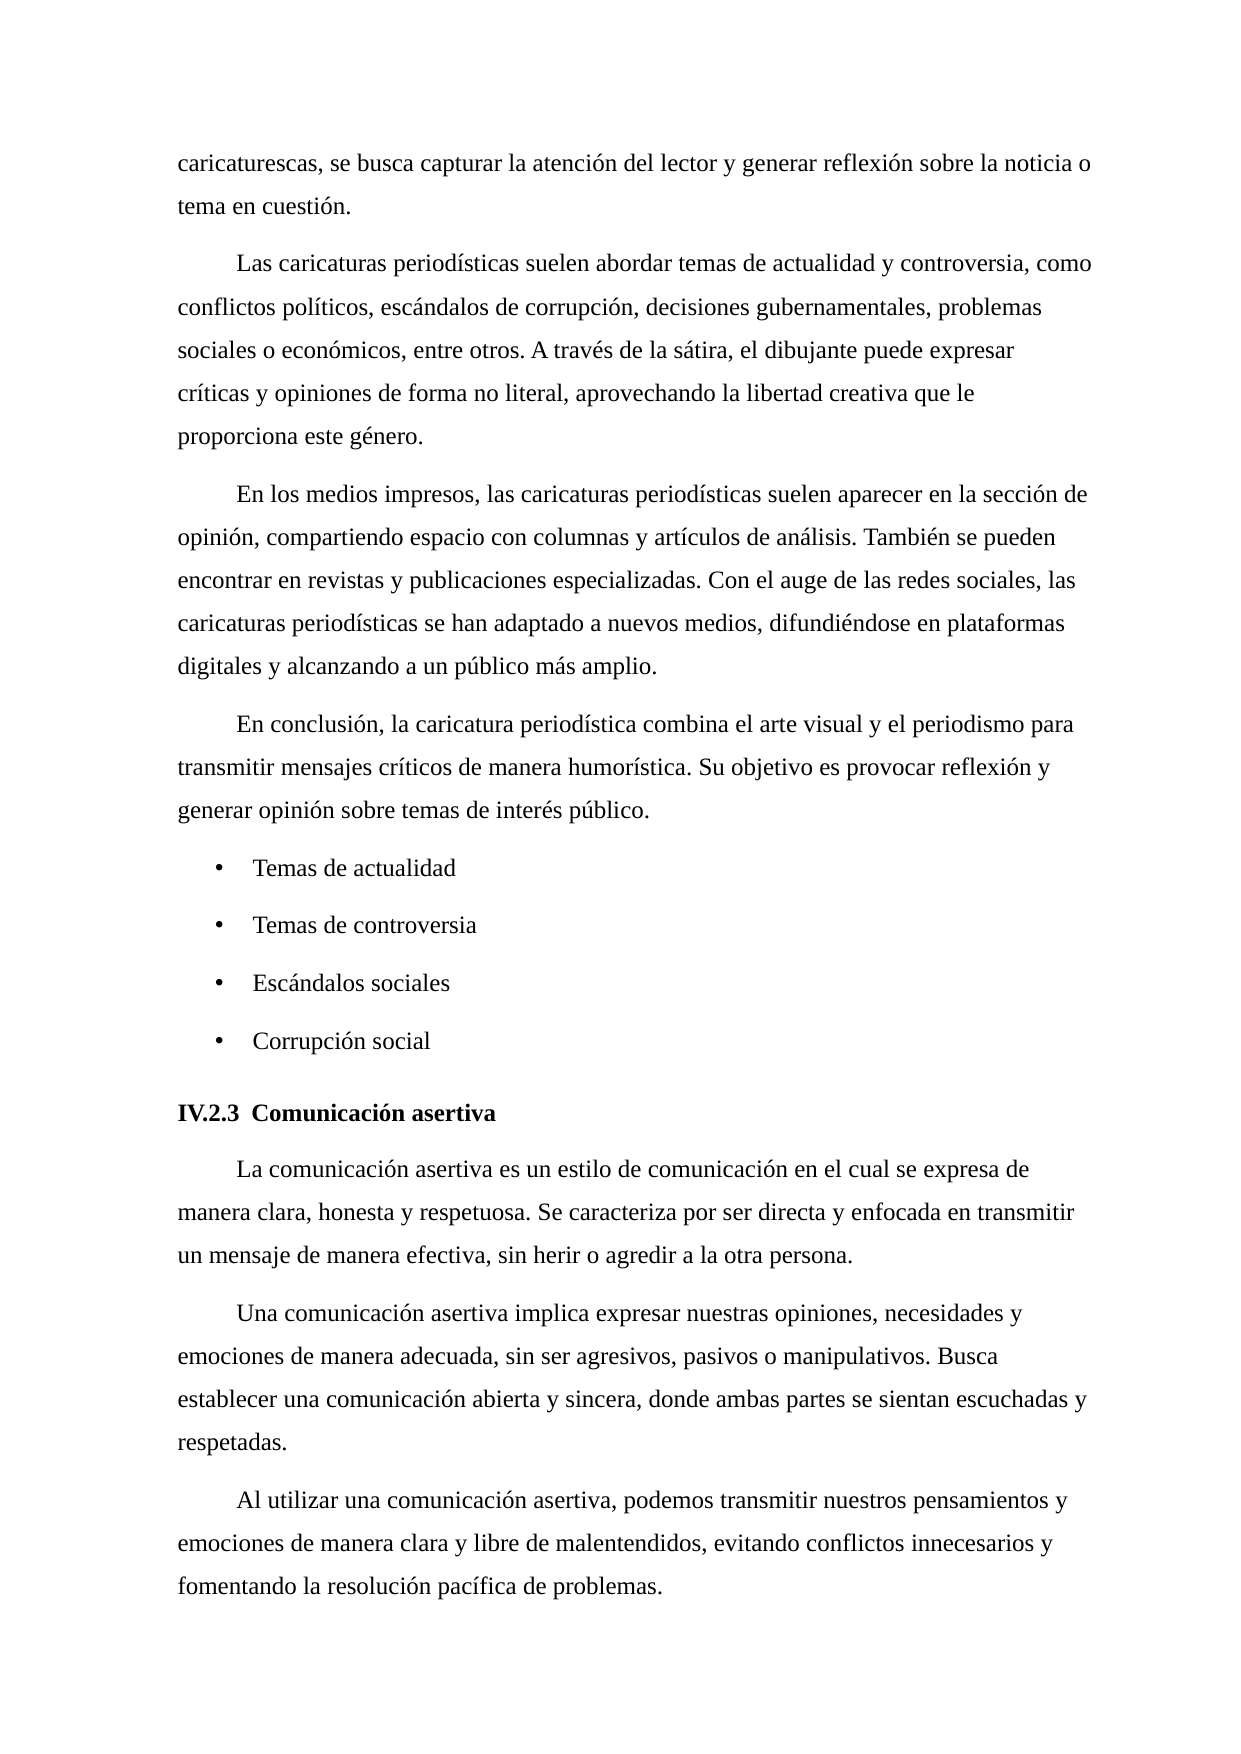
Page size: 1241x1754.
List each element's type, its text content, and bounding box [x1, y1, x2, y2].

text Al utilizar una comunicación asertiva, podemos transmitir nuestros pensamientos y emociones de manera clara y libre de malentendidos, evitando conflictos innecesarios y fomentando la resolución pacífica de problemas. [177, 1485, 1093, 1600]
list Escándalos sociales [215, 968, 1093, 997]
subtitle Comunicación asertiva [177, 1098, 1093, 1127]
text En los medios impresos, las caricaturas periodísticas suelen aparecer en la sección de opinión, compartiendo espacio con columnas y artículos de análisis. También se pueden encontrar en revistas y publicaciones especializadas. Con el auge de las redes sociales, las caricaturas periodísticas se han adaptado a nuevos medios, difundiéndose en plataformas digitales y alcanzando a un público más amplio. [177, 479, 1093, 680]
text caricaturescas, se busca capturar la atención del lector y generar reflexión sobre la noticia o tema en cuestión. [177, 148, 1093, 219]
text En conclusión, la caricatura periodística combina el arte visual y el periodismo para transmitir mensajes críticos de manera humorística. Su objetivo es provocar reflexión y generar opinión sobre temas de interés público. [177, 709, 1093, 824]
text Las caricaturas periodísticas suelen abordar temas de actualidad y controversia, como conflictos políticos, escándalos de corrupción, decisiones gubernamentales, problemas sociales o económicos, entre otros. A través de la sátira, el dibujante puede expresar críticas y opiniones de forma no literal, aprovechando la libertad creativa que le proporciona este género. [177, 248, 1093, 450]
list Temas de actualidad [215, 853, 1093, 882]
list Temas de controversia [215, 911, 1093, 939]
text Una comunicación asertiva implica expresar nuestras opiniones, necesidades y emociones de manera adecuada, sin ser agresivos, pasivos o manipulativos. Busca establecer una comunicación abierta y sincera, donde ambas partes se sientan escuchadas y respetadas. [177, 1298, 1093, 1456]
text La comunicación asertiva es un estilo de comunicación en el cual se expresa de manera clara, honesta y respetuosa. Se caracteriza por ser directa y enfocada en transmitir un mensaje de manera efectiva, sin herir o agredir a la otra persona. [177, 1154, 1093, 1269]
list Corrupción social [215, 1026, 1093, 1055]
